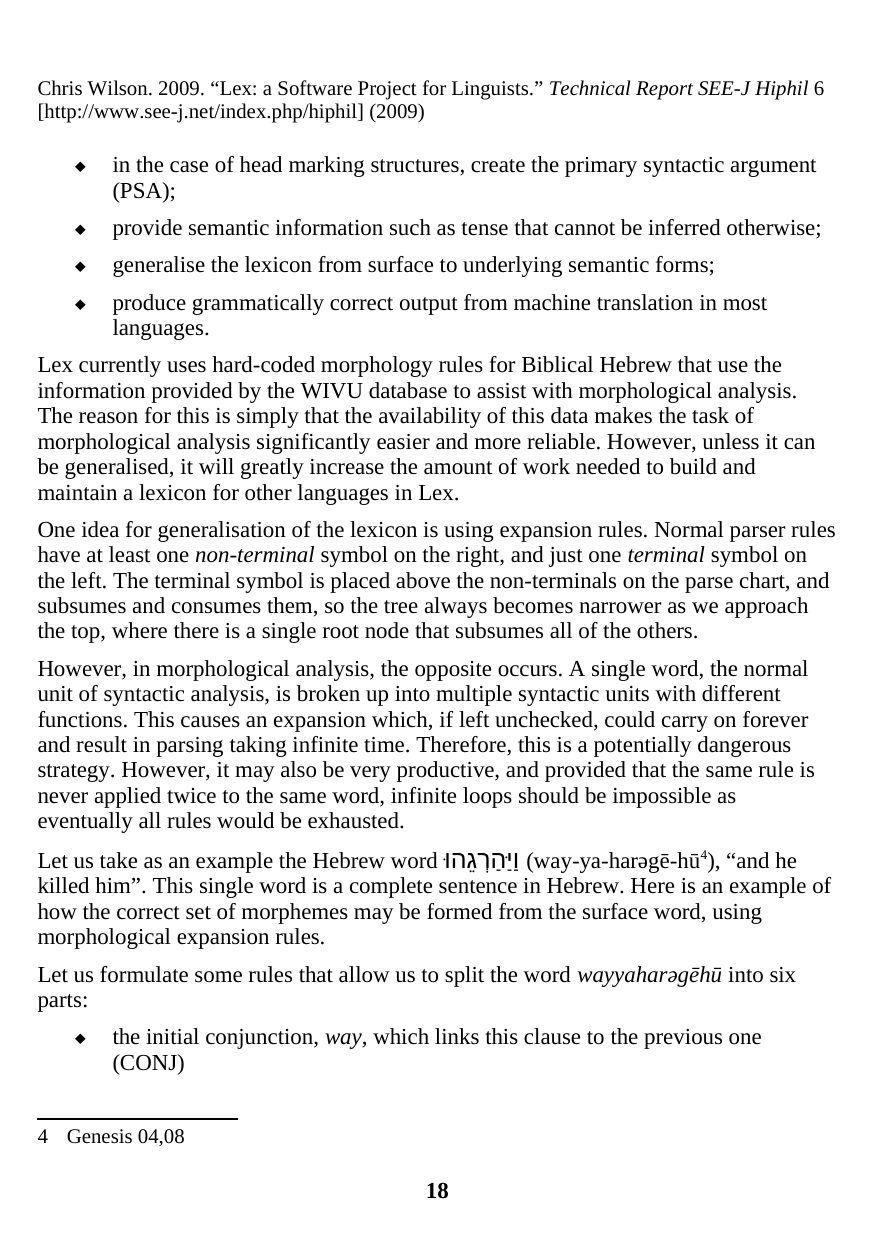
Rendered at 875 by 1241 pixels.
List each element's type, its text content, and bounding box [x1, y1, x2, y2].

list provide semantic information such as tense that cannot be inferred otherwise; [75, 215, 837, 241]
text However, in morphological analysis, the opposite occurs. A single word, the normal unit of syntactic analysis, is broken up into multiple syntactic units with different functions. This causes an expansion which, if left unchecked, could carry on forever and result in parsing taking infinite time. Therefore, this is a potentially dangerous strategy. However, it may also be very productive, and provided that the same rule is never applied twice to the same word, infinite loops should be impossible as eventually all rules would be exhausted. [37, 656, 837, 834]
text One idea for generalisation of the lexicon is using expansion rules. Normal parser rules have at least one non-terminal symbol on the right, and just one terminal symbol on the left. The terminal symbol is placed above the non-terminals on the parse chart, and subsumes and consumes them, so the tree always becomes narrower as we approach the top, where there is a single root node that subsumes all of the others. [37, 517, 837, 644]
text Let us take as an example the Hebrew word וַיַּהַרְגֵהוּ (way-ya-harəgē-hū), “and he killed him”. This single word is a complete sentence in Hebrew. Here is an example of how the correct set of morphemes may be formed from the surface word, using morphological expansion rules. [37, 846, 837, 950]
text Let us formulate some rules that allow us to split the word wayyaharəgēhū into six parts: [37, 962, 837, 1012]
list the initial conjunction, way, which links this clause to the previous one (CONJ) [75, 1024, 837, 1075]
list in the case of head marking structures, create the primary syntactic argument (PSA); [75, 152, 837, 203]
list generalise the lexicon from surface to underlying semantic forms; [75, 252, 837, 278]
list produce grammatically correct output from machine translation in most languages. [75, 290, 837, 341]
text Genesis 04,08 [37, 1125, 837, 1148]
text Lex currently uses hard-coded morphology rules for Biblical Hebrew that use the information provided by the WIVU database to assist with morphological analysis. The reason for this is simply that the availability of this data makes the task of morphological analysis significantly easier and more reliable. However, unless it can be generalised, it will greatly increase the amount of work needed to build and maintain a lexicon for other languages in Lex. [37, 352, 837, 505]
